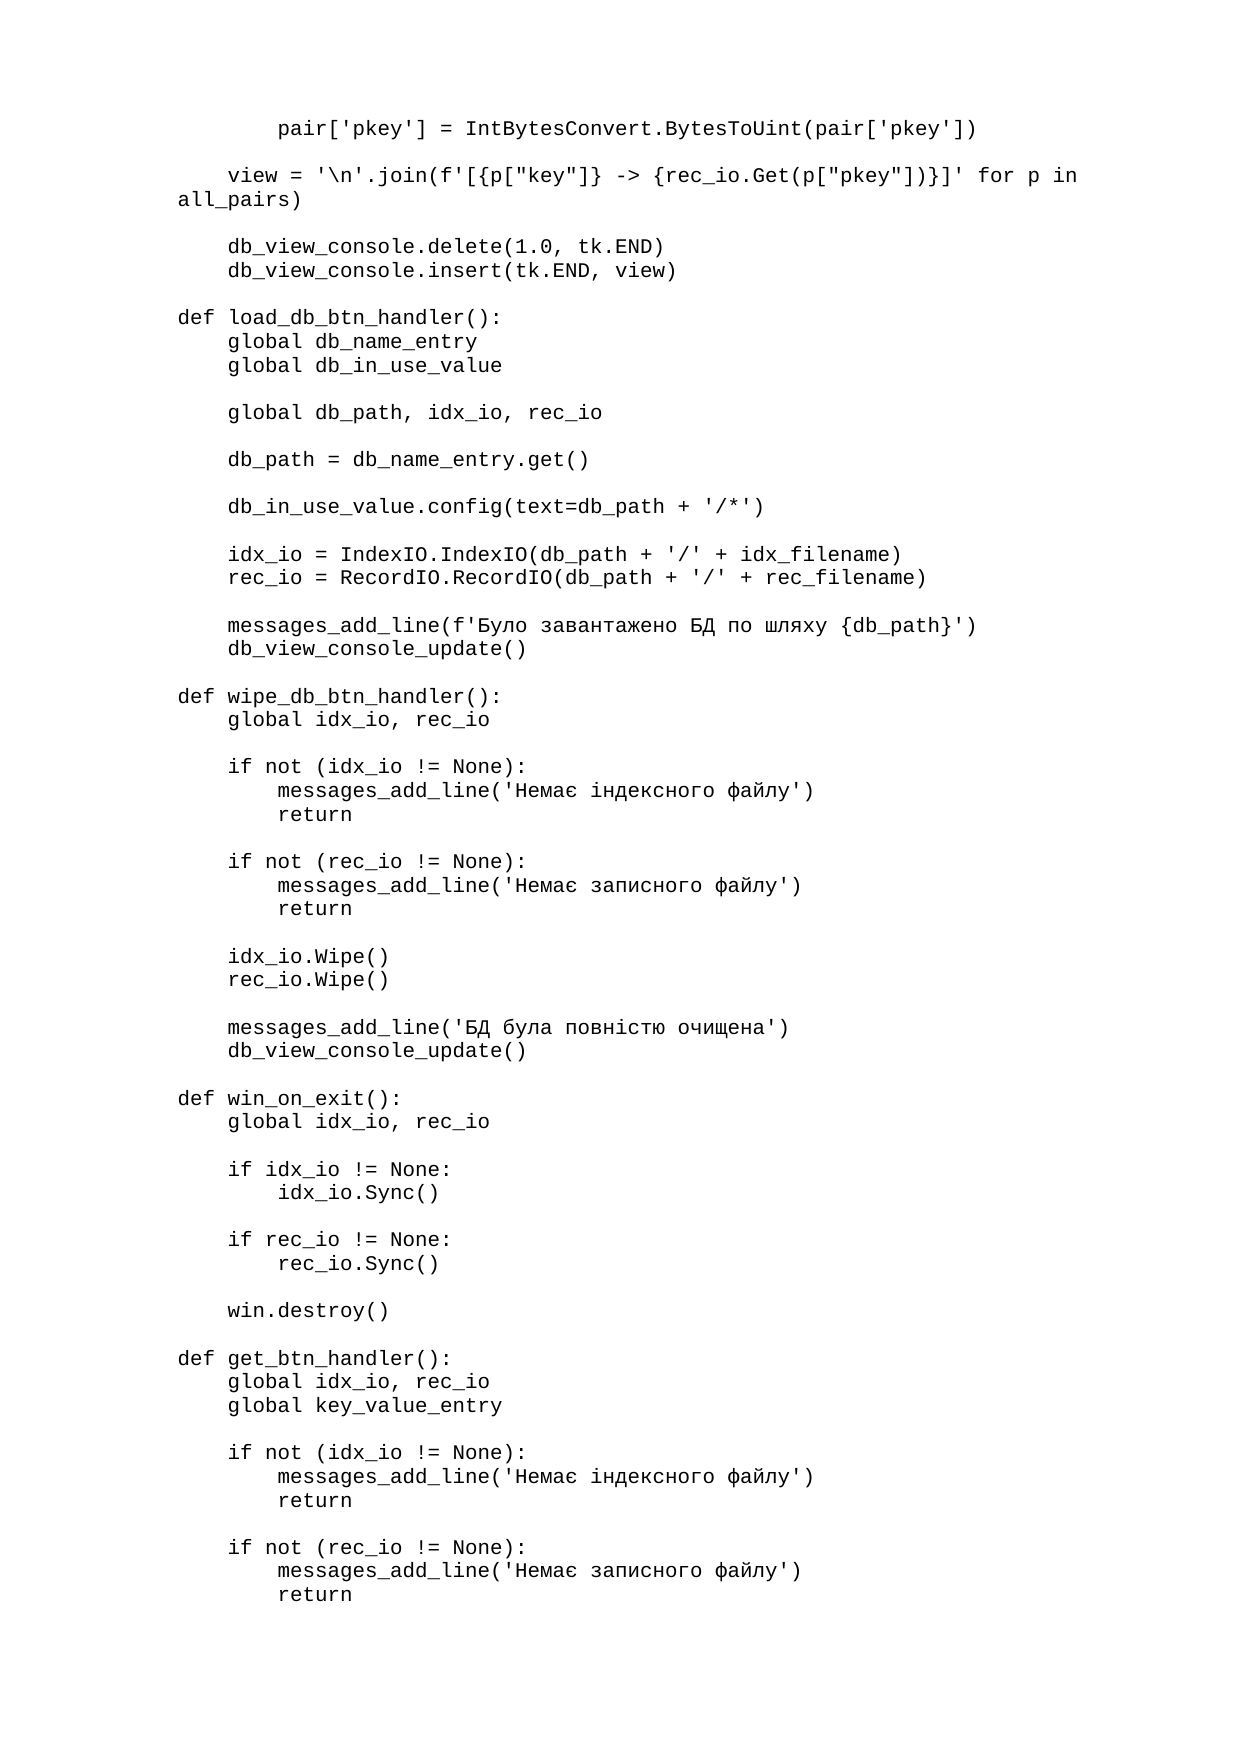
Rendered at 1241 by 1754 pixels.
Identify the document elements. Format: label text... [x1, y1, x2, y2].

text global db_name_entry [177, 331, 1152, 354]
text def wipe_db_btn_handler(): [177, 686, 1152, 709]
text def load_db_btn_handler(): [177, 307, 1152, 331]
text return [177, 898, 1152, 922]
text messages_add_line('Немає індексного файлу') [177, 1466, 1152, 1489]
text idx_io.Wipe() [177, 946, 1152, 969]
text if not (rec_io != None): [177, 851, 1152, 875]
text idx_io.Sync() [177, 1182, 1152, 1206]
text def get_btn_handler(): [177, 1348, 1152, 1371]
text view = '\n'.join(f'[{p["key"]} -> {rec_io.Get(p["pkey"])}]' for p in all_pairs) [177, 165, 1152, 213]
text global key_value_entry [177, 1395, 1152, 1419]
text messages_add_line('Немає записного файлу') [177, 1561, 1152, 1584]
text messages_add_line('БД була повністю очищена') [177, 1017, 1152, 1040]
text db_path = db_name_entry.get() [177, 449, 1152, 473]
text rec_io.Sync() [177, 1253, 1152, 1277]
text global db_in_use_value [177, 354, 1152, 378]
text win.destroy() [177, 1300, 1152, 1324]
text return [177, 804, 1152, 827]
text db_view_console_update() [177, 1040, 1152, 1064]
text messages_add_line('Немає індексного файлу') [177, 780, 1152, 804]
text global db_path, idx_io, rec_io [177, 402, 1152, 426]
text idx_io = IndexIO.IndexIO(db_path + '/' + idx_filename) [177, 544, 1152, 567]
text if not (rec_io != None): [177, 1537, 1152, 1561]
text global idx_io, rec_io [177, 1111, 1152, 1135]
text if idx_io != None: [177, 1158, 1152, 1182]
text if not (idx_io != None): [177, 1442, 1152, 1466]
text pair['pkey'] = IntBytesConvert.BytesToUint(pair['pkey']) [177, 118, 1152, 142]
text return [177, 1584, 1152, 1608]
text db_view_console.insert(tk.END, view) [177, 260, 1152, 284]
text if not (idx_io != None): [177, 757, 1152, 780]
text rec_io.Wipe() [177, 969, 1152, 993]
text db_in_use_value.config(text=db_path + '/*') [177, 496, 1152, 520]
text messages_add_line('Немає записного файлу') [177, 875, 1152, 898]
text return [177, 1489, 1152, 1513]
text db_view_console_update() [177, 638, 1152, 662]
text messages_add_line(f'Було завантажено БД по шляху {db_path}') [177, 615, 1152, 638]
text global idx_io, rec_io [177, 1371, 1152, 1395]
text rec_io = RecordIO.RecordIO(db_path + '/' + rec_filename) [177, 567, 1152, 591]
text global idx_io, rec_io [177, 709, 1152, 733]
text def win_on_exit(): [177, 1088, 1152, 1111]
text db_view_console.delete(1.0, tk.END) [177, 236, 1152, 260]
text if rec_io != None: [177, 1229, 1152, 1253]
